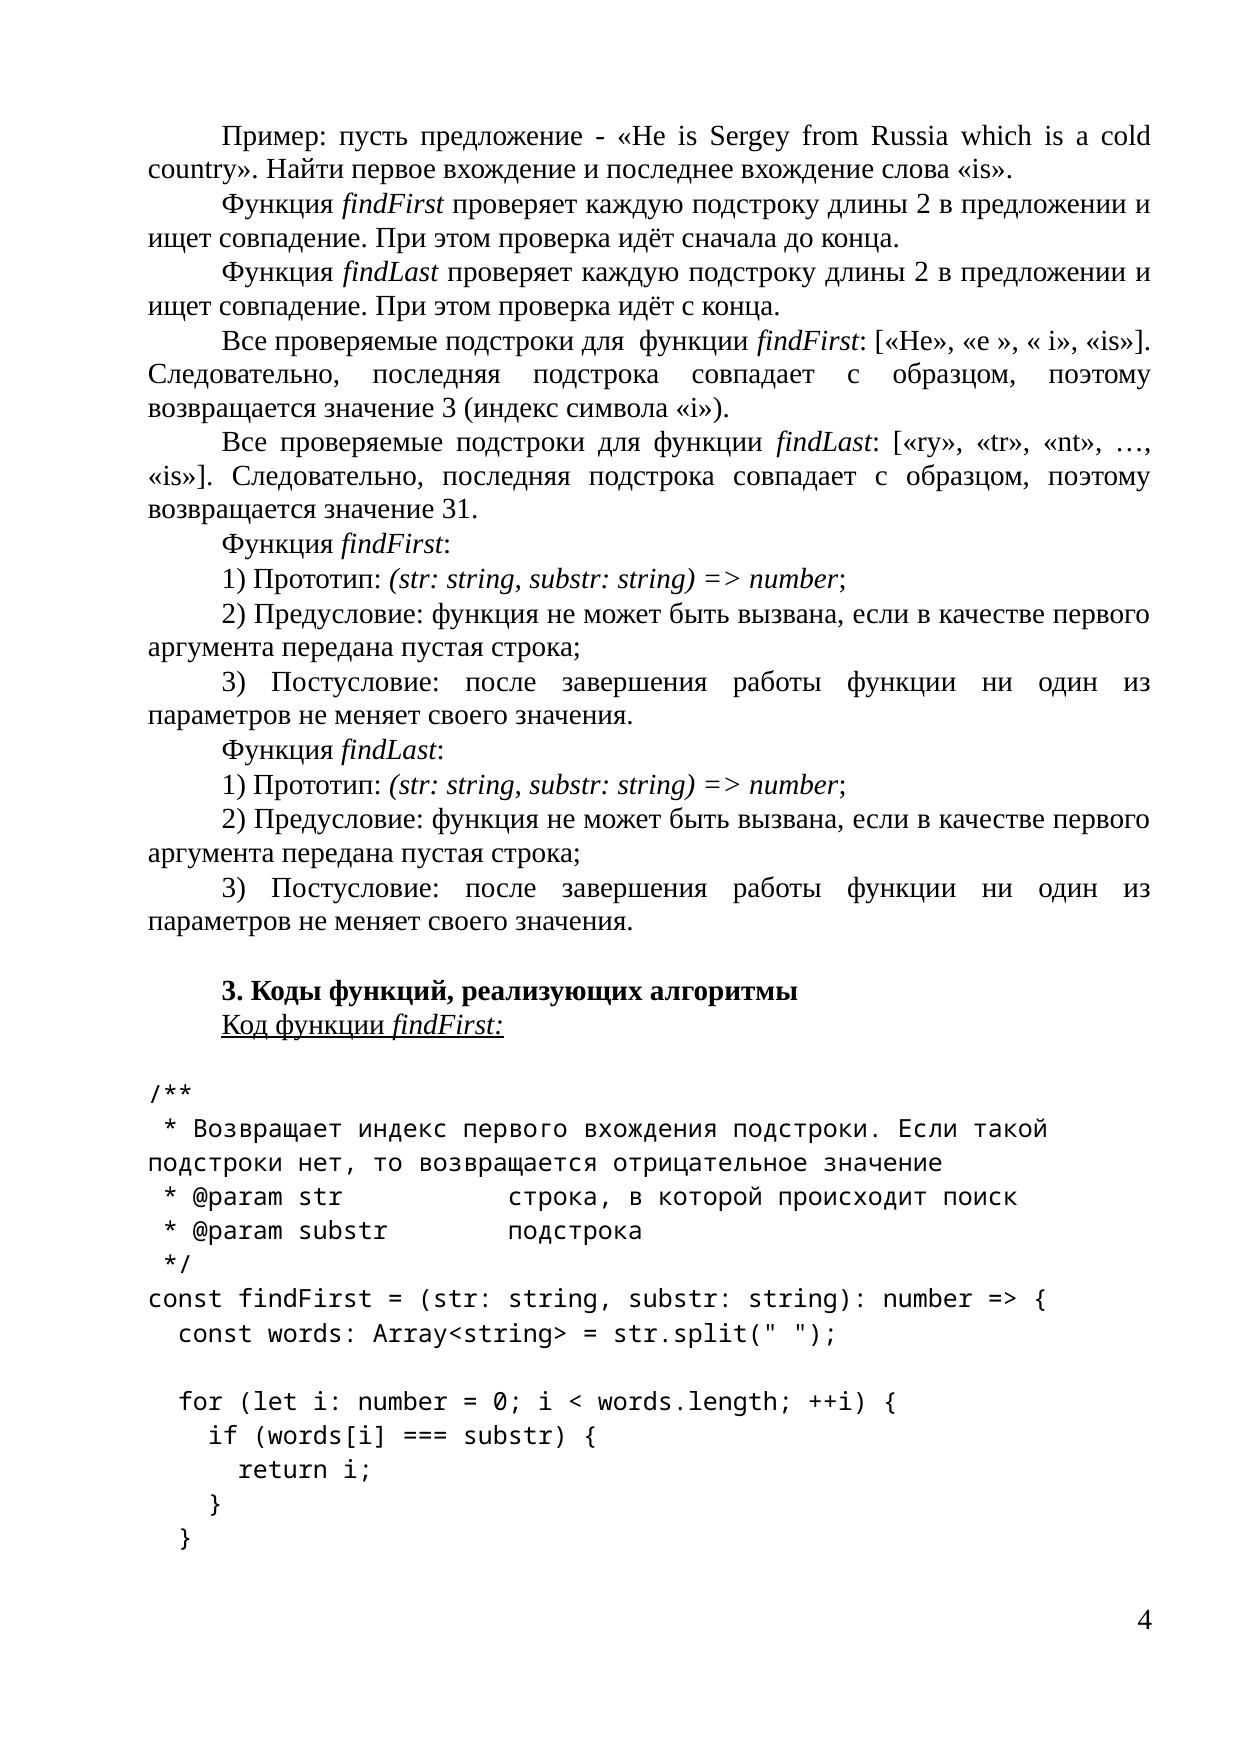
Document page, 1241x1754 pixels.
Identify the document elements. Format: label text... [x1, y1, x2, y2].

text 1) Прототип: (str: string, substr: string) => number; [148, 561, 1152, 594]
text Функция findLast проверяет каждую подстроку длины 2 в предложении и ищет совпадение. При этом проверка идёт с конца. [148, 254, 1152, 322]
text 1) Прототип: (str: string, substr: string) => number; [148, 767, 1152, 800]
text 2) Предусловие: функция не может быть вызвана, если в качестве первого аргумента передана пустая строка; [148, 596, 1152, 663]
text Функция findFirst: [148, 526, 1152, 560]
text for (let i: number = 0; i < words.length; ++i) { [148, 1383, 1152, 1417]
text Функция findFirst проверяет каждую подстроку длины 2 в предложении и ищет совпадение. При этом проверка идёт сначала до конца. [148, 186, 1152, 253]
text /** [148, 1077, 1152, 1111]
text Все проверяемые подстроки для функции findLast: [«ry», «tr», «nt», …, «is»]. Следовательно, последняя подстрока совпадает с образцом, поэтому возвращается значение 31. [148, 424, 1152, 525]
text const findFirst = (str: string, substr: string): number => { [148, 1281, 1152, 1315]
text Функция findLast: [148, 732, 1152, 766]
text 2) Предусловие: функция не может быть вызвана, если в качестве первого аргумента передана пустая строка; [148, 802, 1152, 869]
text * @param str строка, в которой происходит поиск [148, 1179, 1152, 1213]
text 3) Постусловие: после завершения работы функции ни один из параметров не меняет своего значения. [148, 870, 1152, 937]
text return i; [148, 1451, 1152, 1486]
subtitle 3. Коды функций, реализующих алгоритмы [148, 973, 1152, 1006]
text const words: Array<string> = str.split(" "); [148, 1315, 1152, 1349]
text Все проверяемые подстроки для функции findFirst: [«He», «e », « i», «is»]. Следовательно, последняя подстрока совпадает с образцом, поэтому возвращается значение 3 (индекс символа «i»). [148, 323, 1152, 423]
text */ [148, 1247, 1152, 1281]
text 3) Постусловие: после завершения работы функции ни один из параметров не меняет своего значения. [148, 664, 1152, 731]
text * @param substr подстрока [148, 1213, 1152, 1247]
text } [148, 1486, 1152, 1519]
text Пример: пусть предложение - «He is Sergey from Russia which is a cold country». Найти первое вхождение и последнее вхождение слова «is». [148, 118, 1152, 185]
text * Возвращает индекс первого вхождения подстроки. Если такой подстроки нет, то возвращается отрицательное значение [148, 1111, 1152, 1179]
text Код функции findFirst: [148, 1007, 1152, 1041]
text if (words[i] === substr) { [148, 1417, 1152, 1451]
text } [148, 1519, 1152, 1554]
